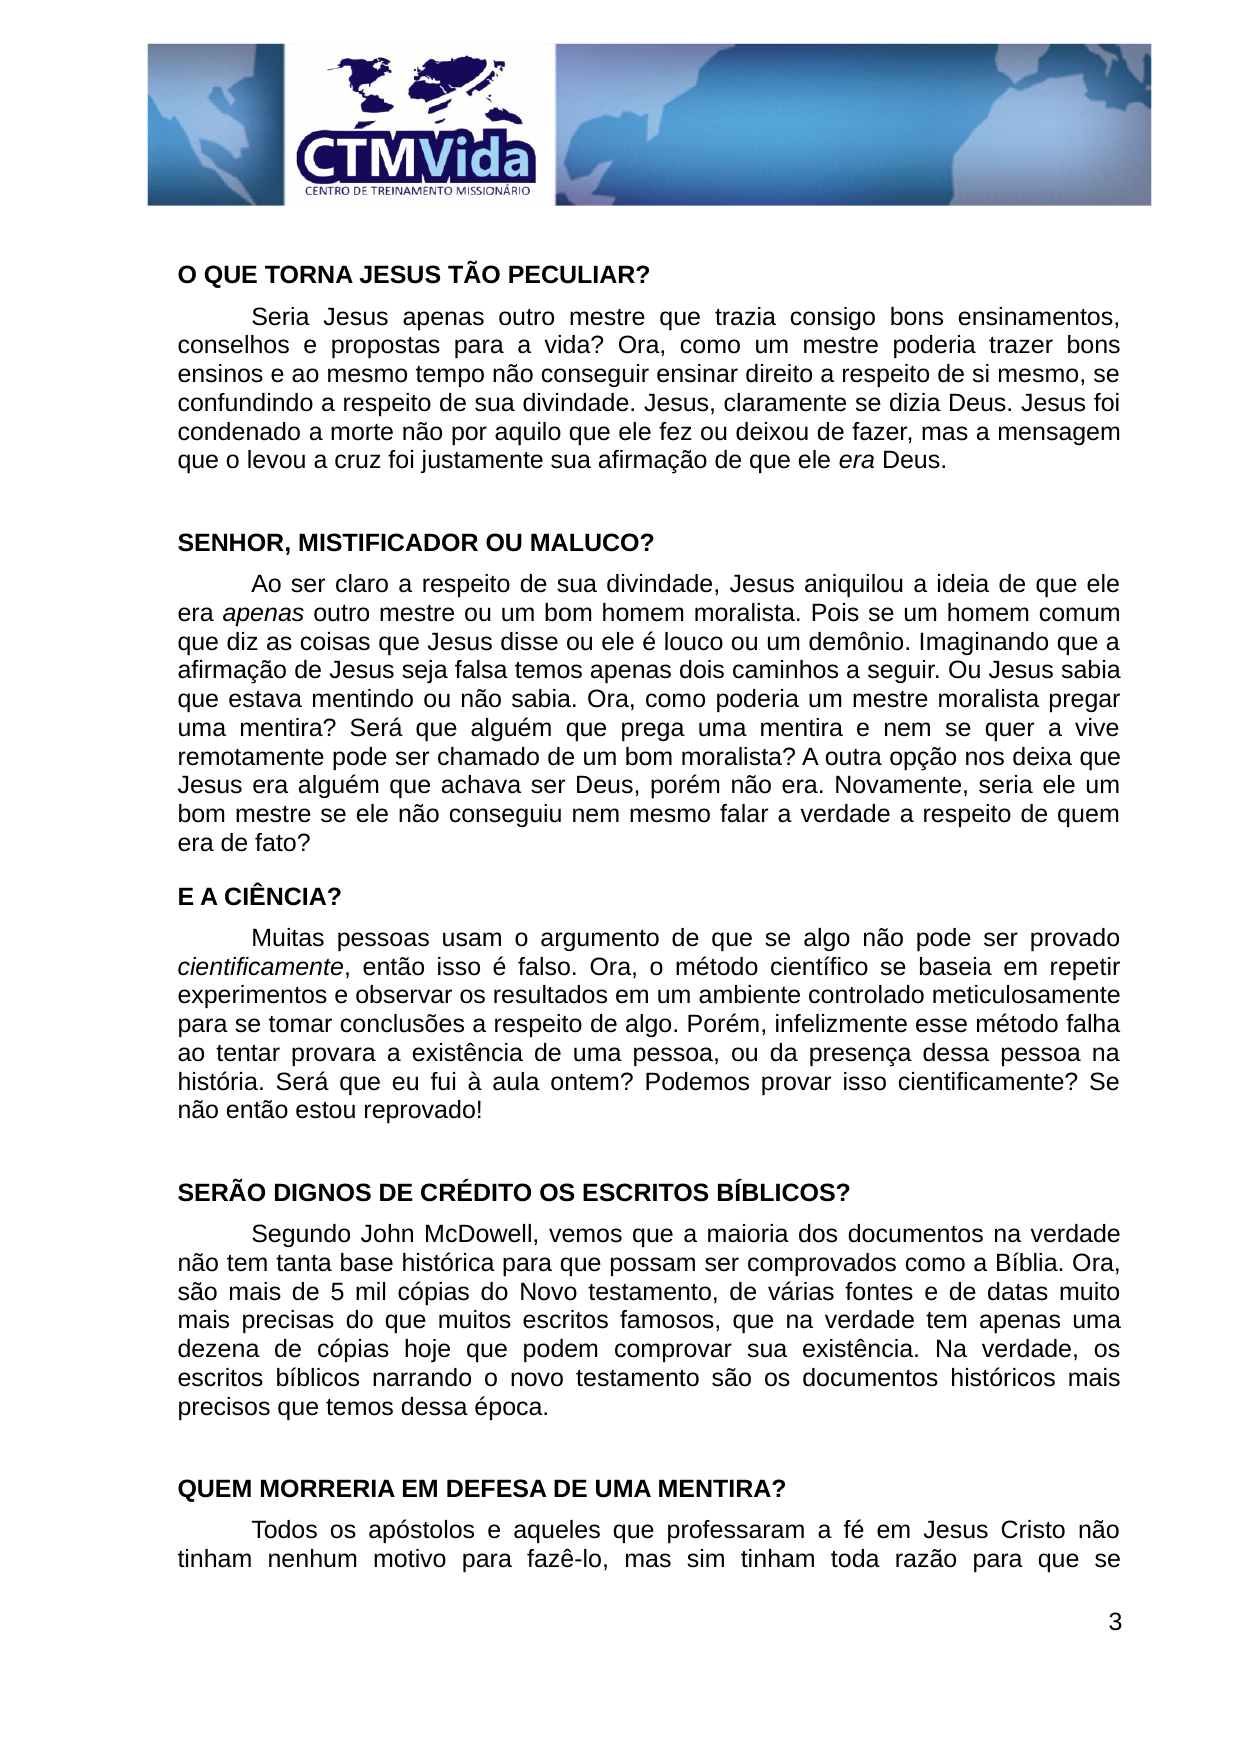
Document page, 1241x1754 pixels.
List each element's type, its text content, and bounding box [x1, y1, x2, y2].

text Todos os apóstolos e aqueles que professaram a fé em Jesus Cristo não tinham nenhum motivo para fazê-lo, mas sim tinham toda razão para que se [177, 1515, 1122, 1573]
subtitle Quem morreria em defesa de uma mentira? [177, 1474, 1122, 1503]
picture [147, 43, 1152, 206]
subtitle Senhor, Mistificador ou maluco? [177, 528, 1122, 557]
subtitle E a Ciência? [177, 882, 1122, 910]
subtitle O que torna Jesus Tão Peculiar? [177, 260, 1122, 289]
text Seria Jesus apenas outro mestre que trazia consigo bons ensinamentos, conselhos e propostas para a vida? Ora, como um mestre poderia trazer bons ensinos e ao mesmo tempo não conseguir ensinar direito a respeito de si mesmo, se confundindo a respeito de sua divindade. Jesus, claramente se dizia Deus. Jesus foi condenado a morte não por aquilo que ele fez ou deixou de fazer, mas a mensagem que o levou a cruz foi justamente sua afirmação de que ele era Deus. [177, 302, 1122, 474]
text Ao ser claro a respeito de sua divindade, Jesus aniquilou a ideia de que ele era apenas outro mestre ou um bom homem moralista. Pois se um homem comum que diz as coisas que Jesus disse ou ele é louco ou um demônio. Imaginando que a afirmação de Jesus seja falsa temos apenas dois caminhos a seguir. Ou Jesus sabia que estava mentindo ou não sabia. Ora, como poderia um mestre moralista pregar uma mentira? Será que alguém que prega uma mentira e nem se quer a vive remotamente pode ser chamado de um bom moralista? A outra opção nos deixa que Jesus era alguém que achava ser Deus, porém não era. Novamente, seria ele um bom mestre se ele não conseguiu nem mesmo falar a verdade a respeito de quem era de fato? [177, 569, 1122, 857]
text Muitas pessoas usam o argumento de que se algo não pode ser provado cientificamente, então isso é falso. Ora, o método científico se baseia em repetir experimentos e observar os resultados em um ambiente controlado meticulosamente para se tomar conclusões a respeito de algo. Porém, infelizmente esse método falha ao tentar provara a existência de uma pessoa, ou da presença dessa pessoa na história. Será que eu fui à aula ontem? Podemos provar isso cientificamente? Se não então estou reprovado! [177, 923, 1122, 1124]
subtitle Serão dignos de crédito os escritos bíblicos? [177, 1178, 1122, 1207]
text Segundo John McDowell, vemos que a maioria dos documentos na verdade não tem tanta base histórica para que possam ser comprovados como a Bíblia. Ora, são mais de 5 mil cópias do Novo testamento, de várias fontes e de datas muito mais precisas do que muitos escritos famosos, que na verdade tem apenas uma dezena de cópias hoje que podem comprovar sua existência. Na verdade, os escritos bíblicos narrando o novo testamento são os documentos históricos mais precisos que temos dessa época. [177, 1219, 1122, 1420]
